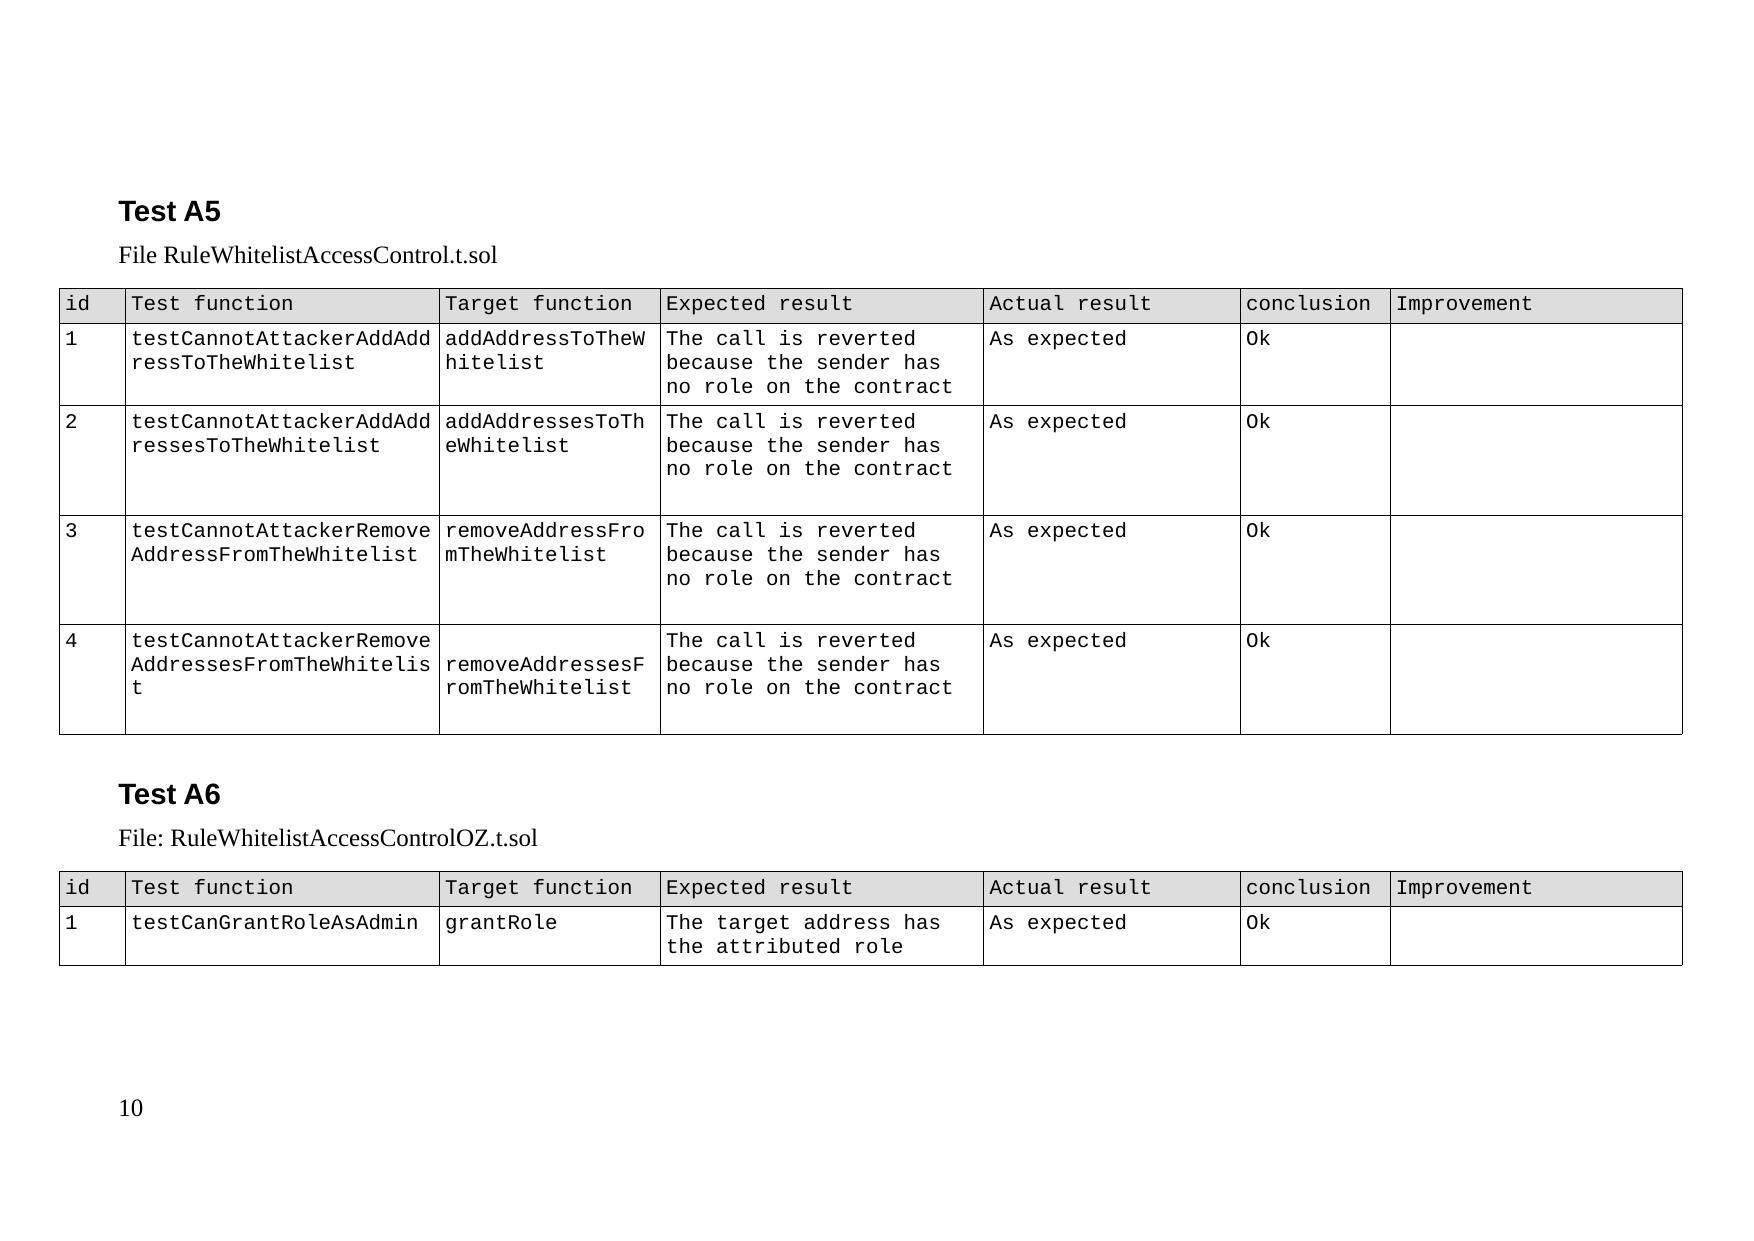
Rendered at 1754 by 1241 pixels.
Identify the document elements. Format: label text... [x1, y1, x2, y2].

table_header Actual result [984, 872, 1240, 906]
table_header Test function [126, 289, 439, 323]
table_cell testCannotAttackerRemoveAddressesFromTheWhitelist [126, 625, 439, 734]
table_header Actual result [984, 289, 1240, 323]
table_cell [1391, 406, 1682, 515]
table_header Target function [440, 289, 660, 323]
table_cell 3 [60, 516, 125, 624]
table_cell 1 [60, 324, 125, 405]
table_cell testCannotAttackerAddAddressesToTheWhitelist [126, 406, 439, 515]
table_cell [1391, 324, 1682, 405]
table_cell As expected [984, 324, 1240, 405]
table_cell 1 [60, 907, 125, 965]
table_cell grantRole [440, 907, 660, 965]
text File RuleWhitelistAccessControl.t.sol [118, 240, 1636, 268]
table_cell addAddressesToTheWhitelist [440, 406, 660, 515]
table_cell Ok [1241, 907, 1390, 965]
table_cell Ok [1241, 625, 1390, 734]
text File: RuleWhitelistAccessControlOZ.t.sol [118, 823, 1636, 852]
table_cell Ok [1241, 516, 1390, 624]
table_cell [1391, 516, 1682, 624]
table_header Expected result [661, 872, 983, 906]
table_cell Ok [1241, 324, 1390, 405]
table_cell 2 [60, 406, 125, 515]
table_cell The call is reverted because the sender has no role on the contract [661, 324, 983, 405]
table_cell As expected [984, 625, 1240, 734]
table_cell testCannotAttackerAddAddressToTheWhitelist [126, 324, 439, 405]
table_cell [1391, 907, 1682, 965]
table_cell The call is reverted because the sender has no role on the contract [661, 406, 983, 515]
table_cell [1391, 625, 1682, 734]
table_header Expected result [661, 289, 983, 323]
table_header Target function [440, 872, 660, 906]
table_cell removeAddressFromTheWhitelist [440, 516, 660, 624]
table_cell The call is reverted because the sender has no role on the contract [661, 516, 983, 624]
subtitle Test A6 [118, 777, 1636, 811]
table_cell Ok [1241, 406, 1390, 515]
table_header conclusion [1241, 872, 1390, 906]
table_header Improvement [1391, 872, 1682, 906]
table_header id [60, 289, 125, 323]
table_cell addAddressToTheWhitelist [440, 324, 660, 405]
table_cell removeAddressesFromTheWhitelist [440, 625, 660, 734]
table_header Test function [126, 872, 439, 906]
table_header Improvement [1391, 289, 1682, 323]
table_cell The target address has the attributed role [661, 907, 983, 965]
table_cell As expected [984, 516, 1240, 624]
table_cell The call is reverted because the sender has no role on the contract [661, 625, 983, 734]
table_cell testCanGrantRoleAsAdmin [126, 907, 439, 965]
table_cell As expected [984, 406, 1240, 515]
table_cell testCannotAttackerRemoveAddressFromTheWhitelist [126, 516, 439, 624]
table_cell As expected [984, 907, 1240, 965]
table_header conclusion [1241, 289, 1390, 323]
table_header id [60, 872, 125, 906]
table_cell 4 [60, 625, 125, 734]
subtitle Test A5 [118, 193, 1636, 227]
